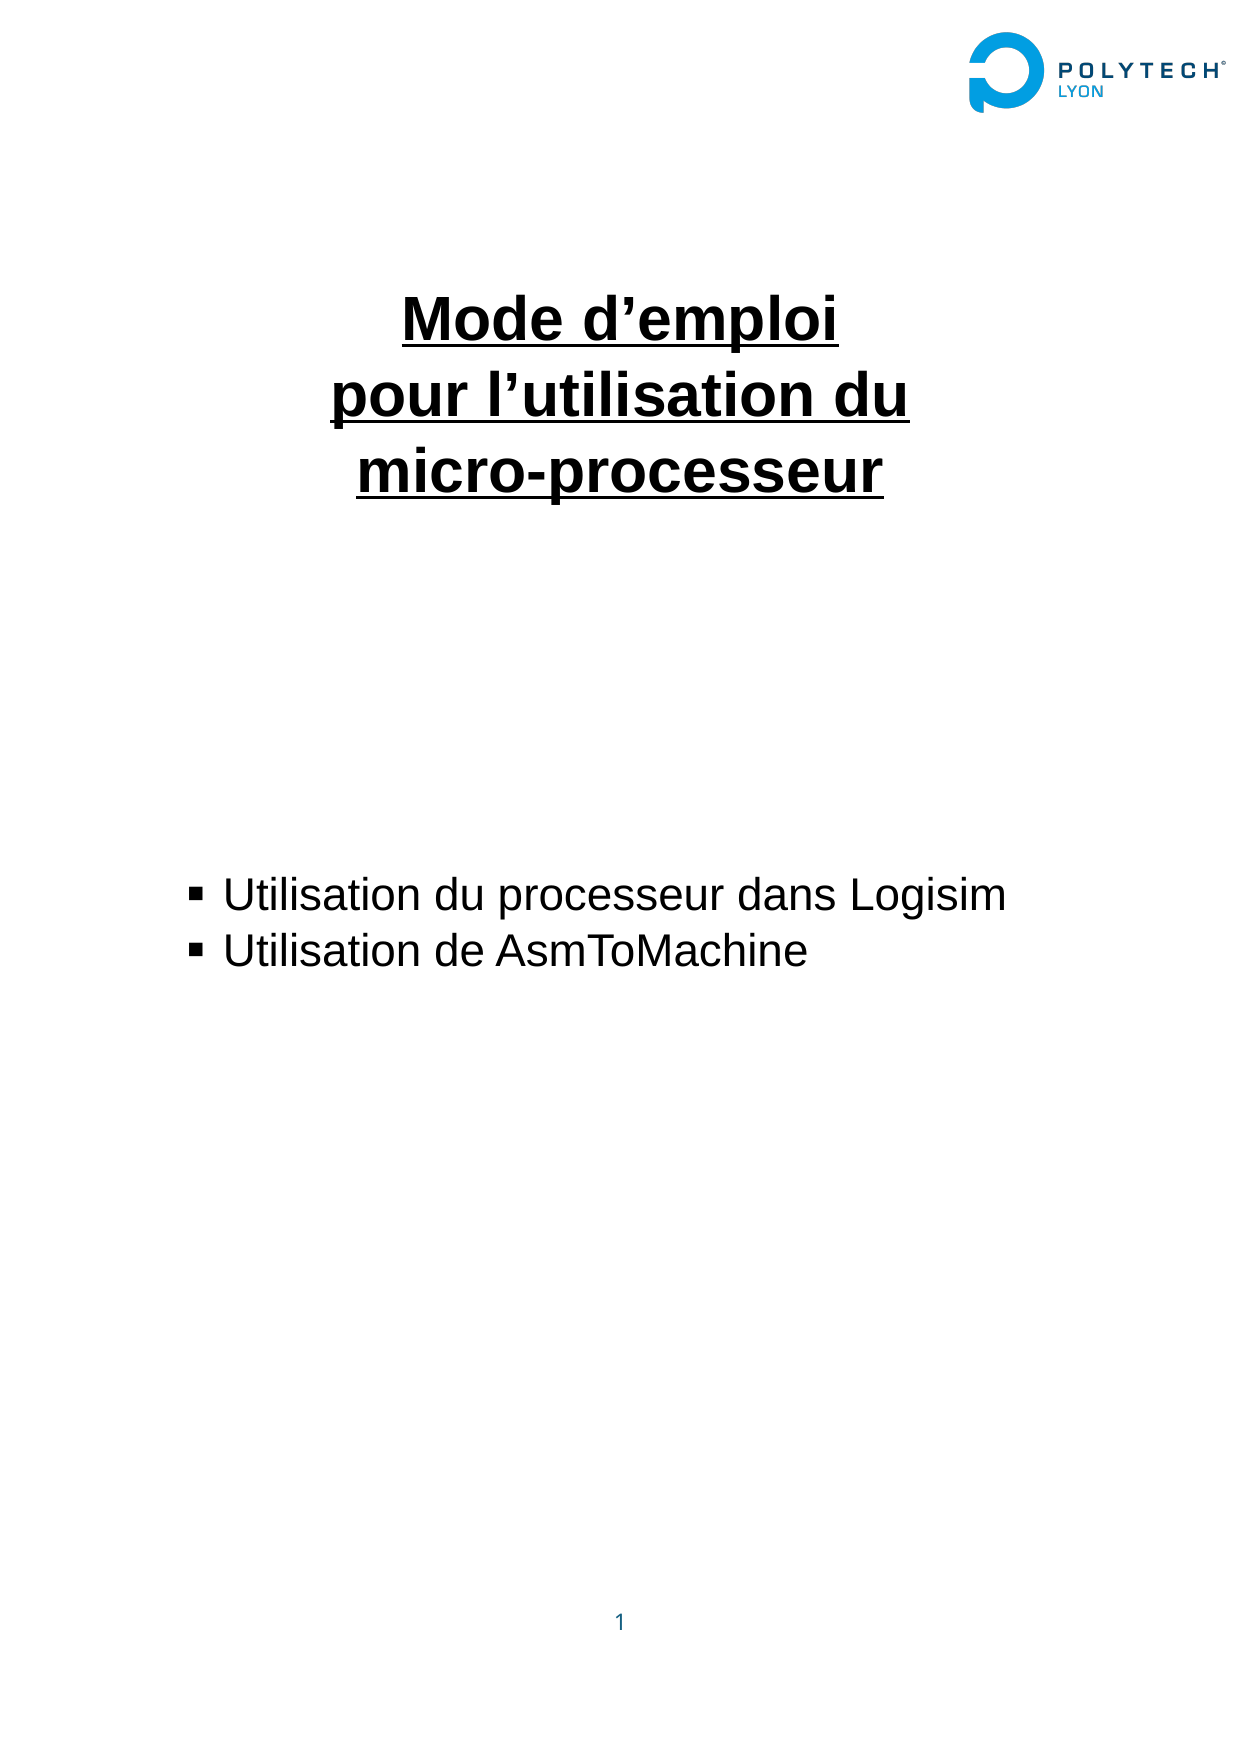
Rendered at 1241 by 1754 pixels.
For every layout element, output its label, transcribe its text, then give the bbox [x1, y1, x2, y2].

list Utilisation du processeur dans Logisim [185, 867, 1093, 920]
text Mode d’emploi pour l’utilisation du micro-processeur [148, 281, 1093, 506]
list Utilisation de AsmToMachine [185, 923, 1093, 976]
